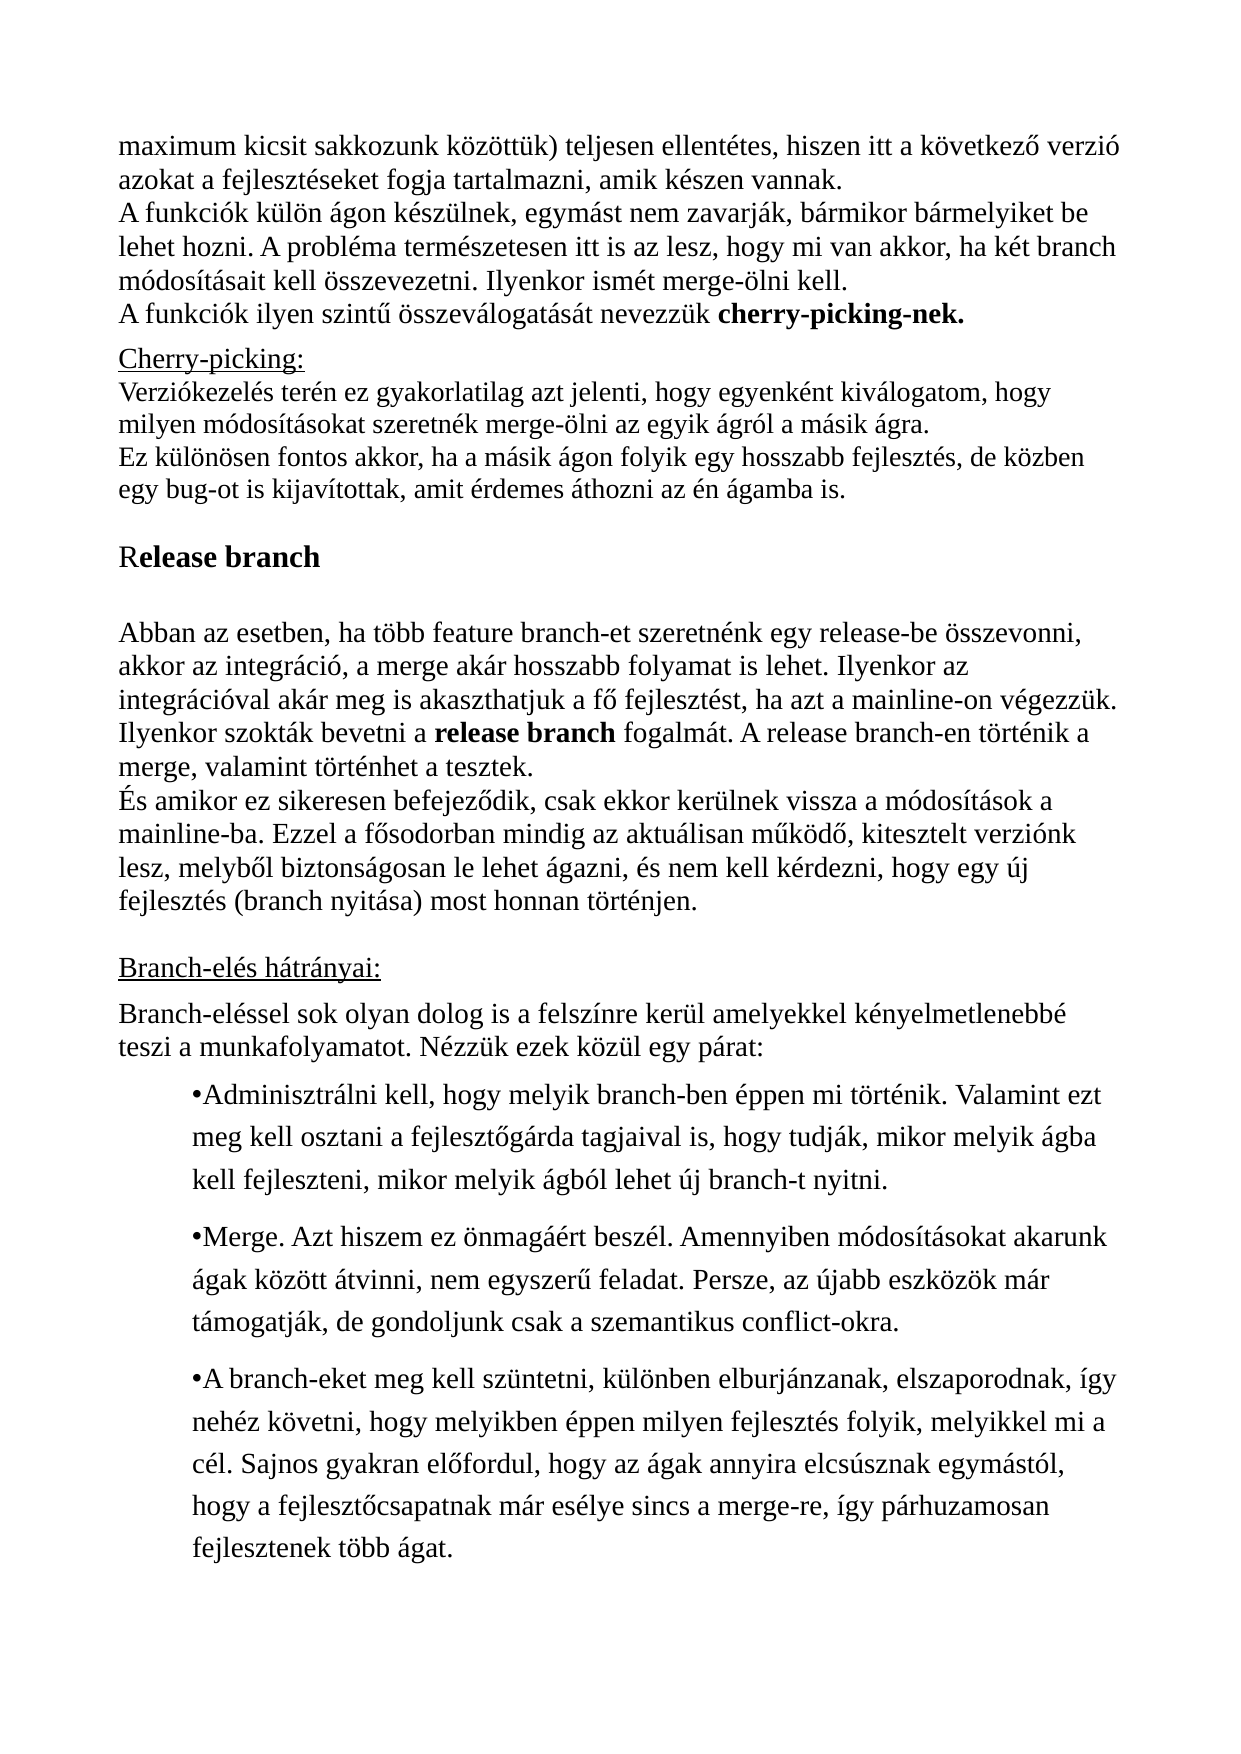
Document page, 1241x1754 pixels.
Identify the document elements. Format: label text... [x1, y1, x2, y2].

text maximum kicsit sakkozunk közöttük) teljesen ellentétes, hiszen itt a következő verzió azokat a fejlesztéseket fogja tartalmazni, amik készen vannak. A funkciók külön ágon készülnek, egymást nem zavarják, bármikor bármelyiket be lehet hozni. A probléma természetesen itt is az lesz, hogy mi van akkor, ha két branch módosításait kell összevezetni. Ilyenkor ismét merge-ölni kell. A funkciók ilyen szintű összeválogatását nevezzük cherry-picking-nek. [118, 128, 1122, 330]
list A branch-eket meg kell szüntetni, különben elburjánzanak, elszaporodnak, így nehéz követni, hogy melyikben éppen milyen fejlesztés folyik, melyikkel mi a cél. Sajnos gyakran előfordul, hogy az ágak annyira elcsúsznak egymástól, hogy a fejlesztőcsapatnak már esélye sincs a merge-re, így párhuzamosan fejlesztenek több ágat. [118, 1353, 1122, 1564]
text Cherry-picking: Verziókezelés terén ez gyakorlatilag azt jelenti, hogy egyenként kiválogatom, hogy milyen módosításokat szeretnék merge-ölni az egyik ágról a másik ágra. Ez különösen fontos akkor, ha a másik ágon folyik egy hosszabb fejlesztés, de közben egy bug-ot is kijavítottak, amit érdemes áthozni az én ágamba is. Release branch [118, 342, 1122, 603]
text Branch-eléssel sok olyan dolog is a felszínre kerül amelyekkel kényelmetlenebbé teszi a munkafolyamatot. Nézzük ezek közül egy párat: [118, 996, 1122, 1063]
text Abban az esetben, ha több feature branch-et szeretnénk egy release-be összevonni, akkor az integráció, a merge akár hosszabb folyamat is lehet. Ilyenkor az integrációval akár meg is akaszthatjuk a fő fejlesztést, ha azt a mainline-on végezzük. Ilyenkor szokták bevetni a release branch fogalmát. A release branch-en történik a merge, valamint történhet a tesztek. És amikor ez sikeresen befejeződik, csak ekkor kerülnek vissza a módosítások a mainline-ba. Ezzel a fősodorban mindig az aktuálisan működő, kitesztelt verziónk lesz, melyből biztonságosan le lehet ágazni, és nem kell kérdezni, hogy egy új fejlesztés (branch nyitása) most honnan történjen. Branch-elés hátrányai: [118, 615, 1122, 984]
list Merge. Azt hiszem ez önmagáért beszél. Amennyiben módosításokat akarunk ágak között átvinni, nem egyszerű feladat. Persze, az újabb eszközök már támogatják, de gondoljunk csak a szemantikus conflict-okra. [118, 1211, 1122, 1337]
list Adminisztrálni kell, hogy melyik branch-ben éppen mi történik. Valamint ezt meg kell osztani a fejlesztőgárda tagjaival is, hogy tudják, mikor melyik ágba kell fejleszteni, mikor melyik ágból lehet új branch-t nyitni. [118, 1069, 1122, 1195]
